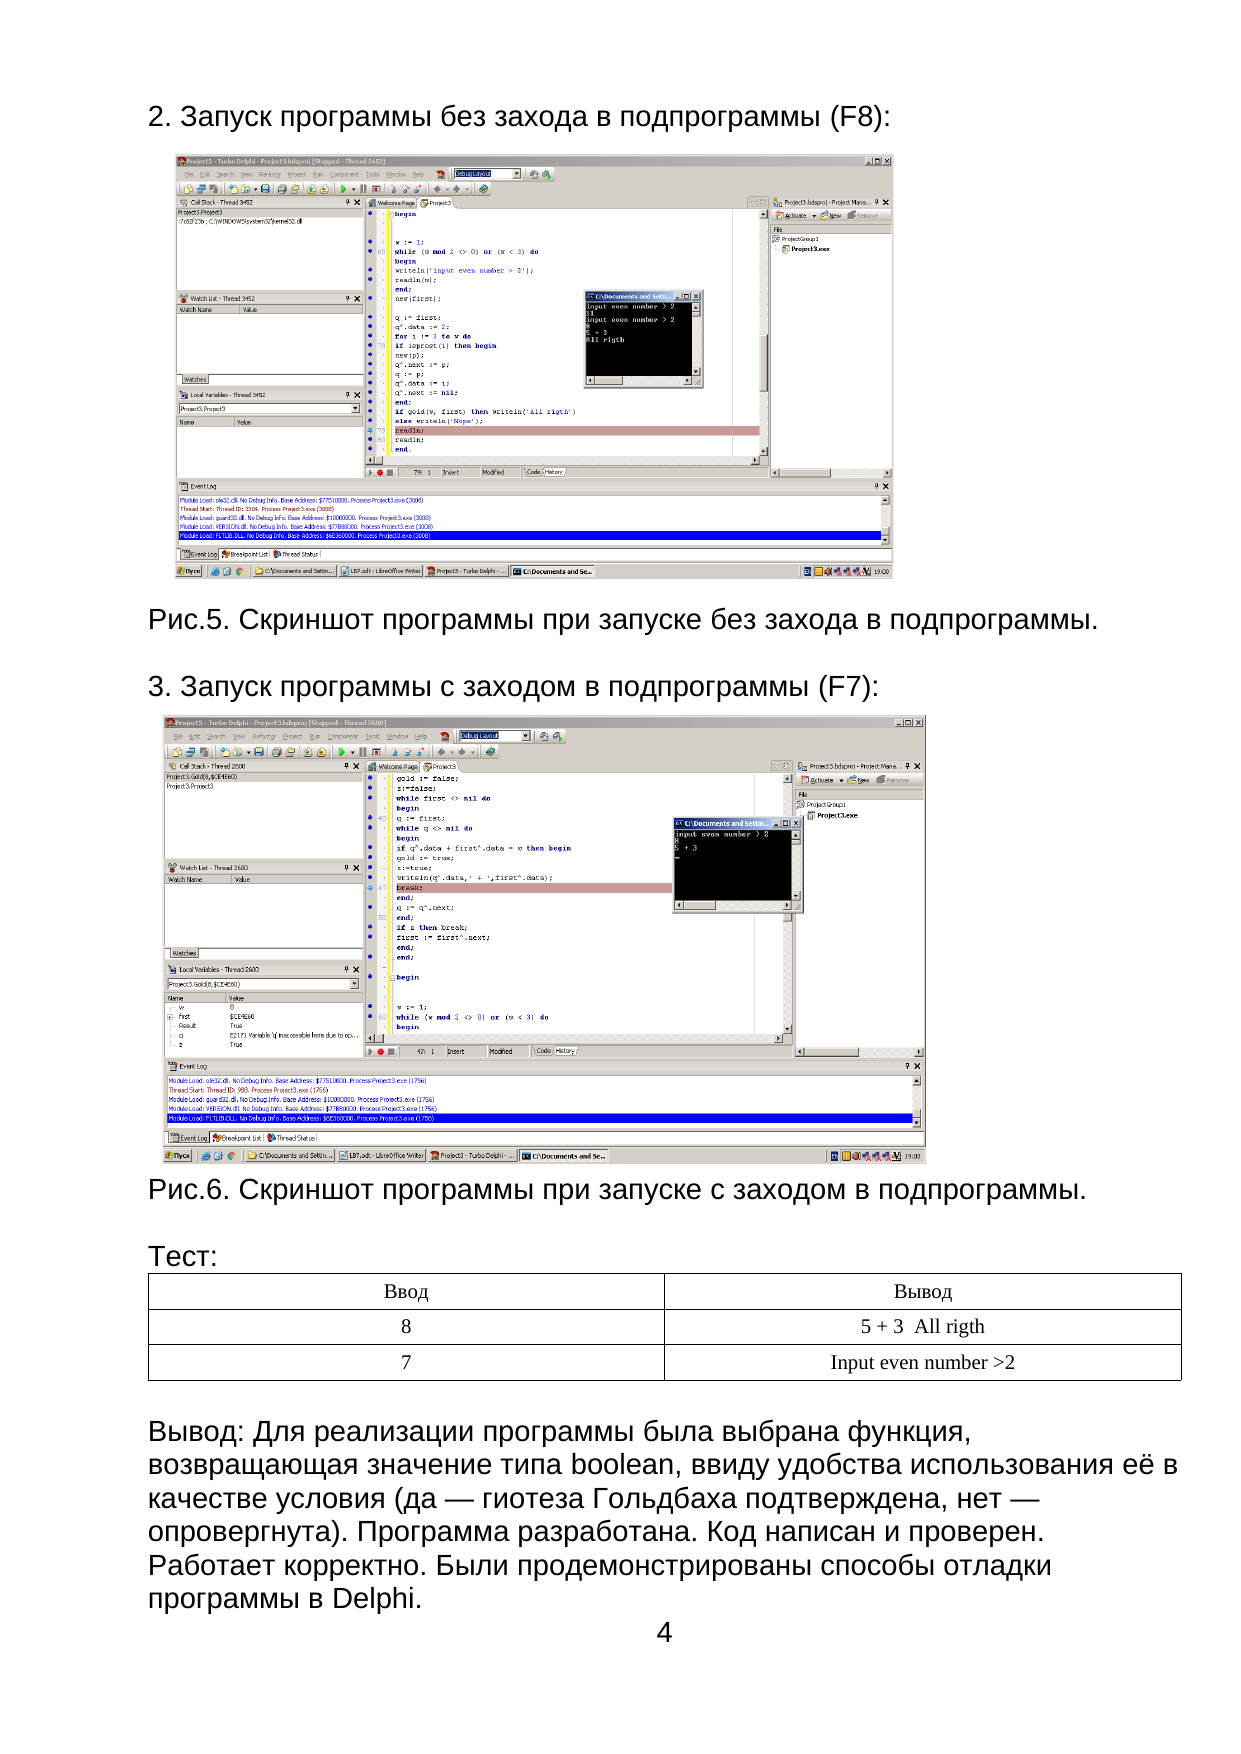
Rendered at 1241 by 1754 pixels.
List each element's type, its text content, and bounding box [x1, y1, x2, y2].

text 4 [148, 1615, 1181, 1648]
text 3. Запуск программы с заходом в подпрограммы (F7): [148, 669, 1181, 703]
table_cell 7 [149, 1345, 664, 1380]
table_cell 5 + 3 All rigth [665, 1310, 1181, 1344]
text Рис.5. Скриншот программы при запуске без захода в подпрограммы. [148, 602, 1181, 636]
text Тест: [148, 1239, 1181, 1273]
table_header Вывод [665, 1274, 1181, 1309]
picture [174, 154, 894, 579]
text 2. Запуск программы без захода в подпрограммы (F8): [148, 99, 1181, 133]
table_header Ввод [149, 1274, 664, 1309]
text Рис.6. Скриншот программы при запуске с заходом в подпрограммы. [148, 1172, 1181, 1206]
table_cell 8 [149, 1310, 664, 1344]
text Вывод: Для реализации программы была выбрана функция, возвращающая значение типа boolean, ввиду удобства использования её в качестве условия (да — гиотеза Гольдбаха подтверждена, нет — опровергнута). Программа разработана. Код написан и проверен. Работает корректно. Были продемонстрированы способы отладки программы в Delphi. [148, 1413, 1181, 1615]
picture [162, 715, 926, 1164]
table_cell Input even number >2 [665, 1345, 1181, 1380]
